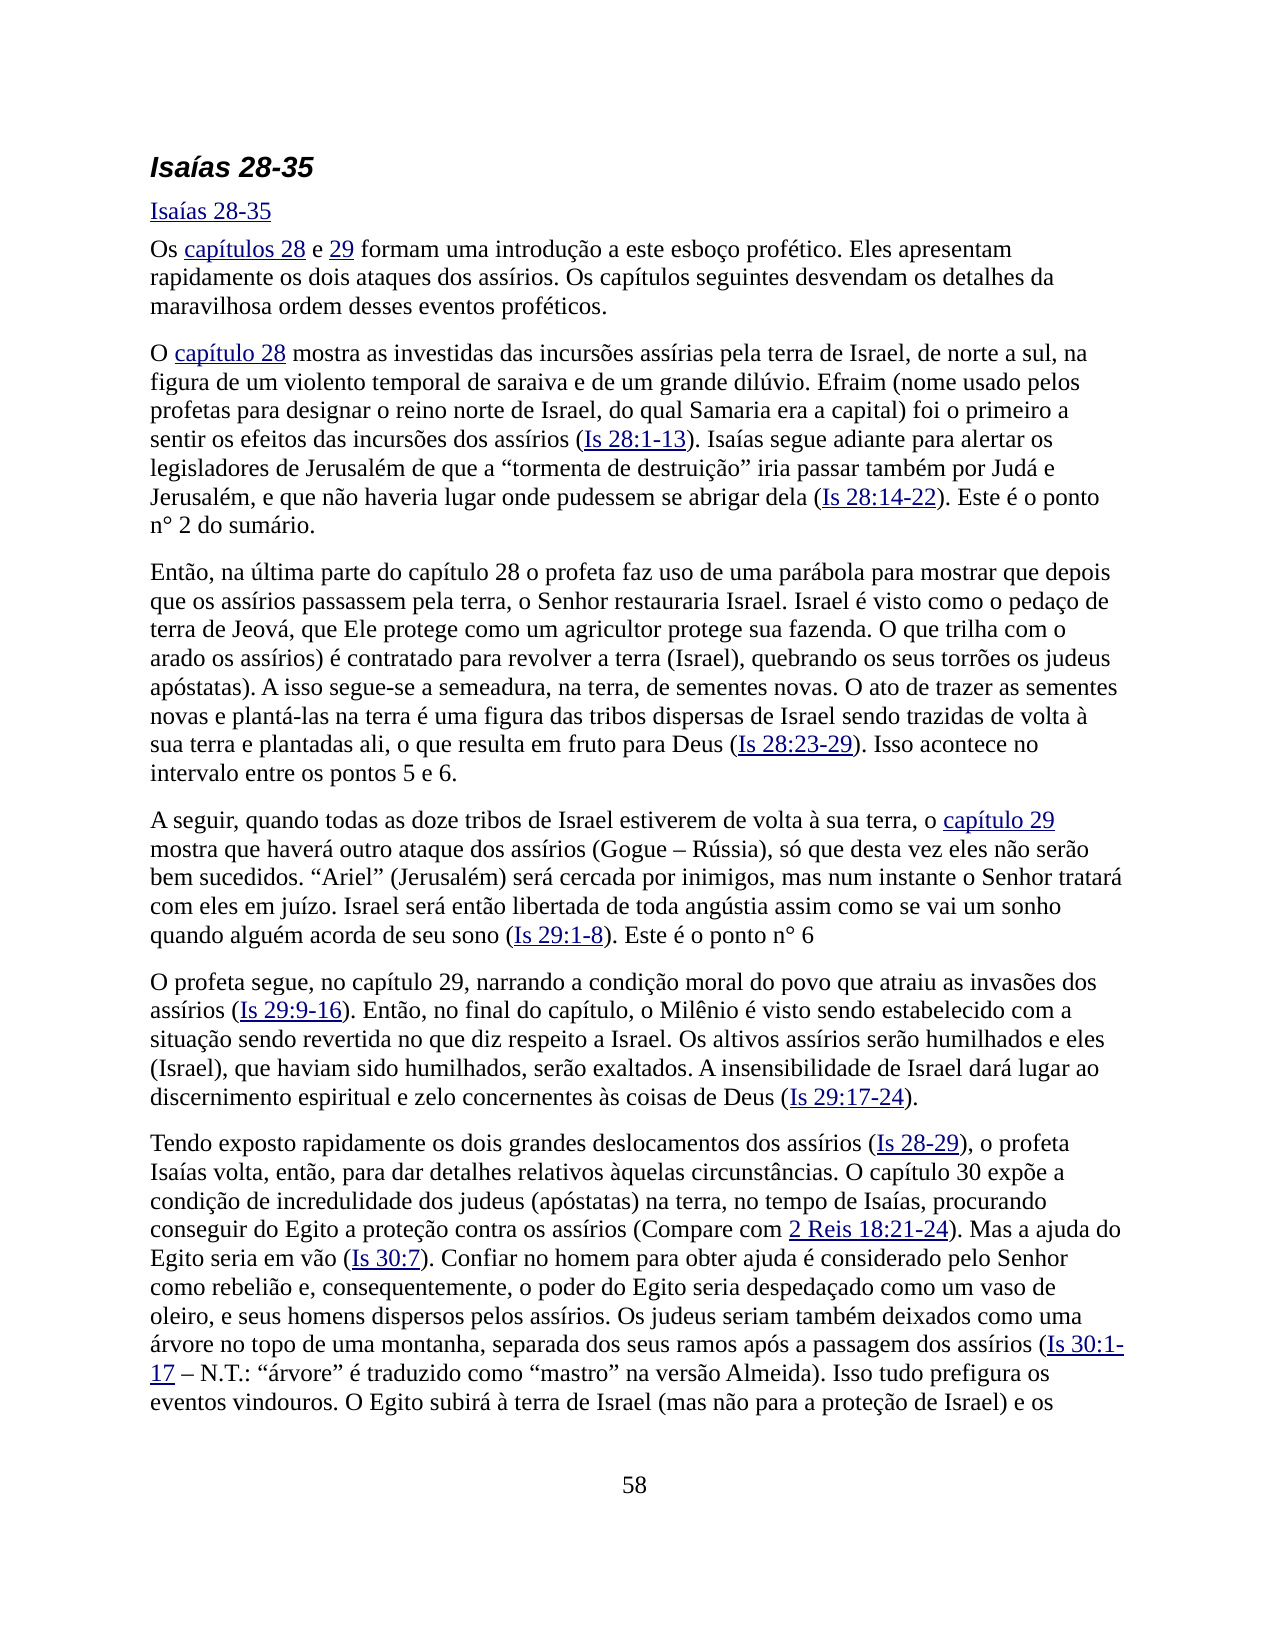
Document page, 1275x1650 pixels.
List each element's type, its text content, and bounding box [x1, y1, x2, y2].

text O profeta segue, no capítulo 29, narrando a condição moral do povo que atraiu as invasões dos assírios (Is 29:9-16). Então, no final do capítulo, o Milênio é visto sendo estabelecido com a situação sendo revertida no que diz respeito a Israel. Os altivos assírios serão humilhados e eles (Israel), que haviam sido humilhados, serão exaltados. A insensibilidade de Israel dará lugar ao discernimento espiritual e zelo concernentes às coisas de Deus (Is 29:17-24). [150, 967, 1125, 1110]
text Os capítulos 28 e 29 formam uma introdução a este esboço profético. Eles apresentam rapidamente os dois ataques dos assírios. Os capítulos seguintes desvendam os detalhes da maravilhosa ordem desses eventos proféticos. [150, 234, 1125, 320]
text O capítulo 28 mostra as investidas das incursões assírias pela terra de Israel, de norte a sul, na figura de um violento temporal de saraiva e de um grande dilúvio. Efraim (nome usado pelos profetas para designar o reino norte de Israel, do qual Samaria era a capital) foi o primeiro a sentir os efeitos das incursões dos assírios (Is 28:1-13). Isaías segue adiante para alertar os legisladores de Jerusalém de que a “tormenta de destruição” iria passar também por Judá e Jerusalém, e que não haveria lugar onde pudessem se abrigar dela (Is 28:14-22). Este é o ponto n° 2 do sumário. [150, 338, 1125, 539]
text A seguir, quando todas as doze tribos de Israel estiverem de volta à sua terra, o capítulo 29 mostra que haverá outro ataque dos assírios (Gogue – Rússia), só que desta vez eles não serão bem sucedidos. “Ariel” (Jerusalém) será cercada por inimigos, mas num instante o Senhor tratará com eles em juízo. Israel será então libertada de toda angústia assim como se vai um sonho quando alguém acorda de seu sono (Is 29:1-8). Este é o ponto n° 6 [150, 805, 1125, 949]
text Então, na última parte do capítulo 28 o profeta faz uso de uma parábola para mostrar que depois que os assírios passassem pela terra, o Senhor restauraria Israel. Israel é visto como o pedaço de terra de Jeová, que Ele protege como um agricultor protege sua fazenda. O que trilha com o arado os assírios) é contratado para revolver a terra (Israel), quebrando os seus torrões os judeus apóstatas). A isso segue-se a semeadura, na terra, de sementes novas. O ato de trazer as sementes novas e plantá-las na terra é uma figura das tribos dispersas de Israel sendo trazidas de volta à sua terra e plantadas ali, o que resulta em fruto para Deus (Is 28:23-29). Isso acontece no intervalo entre os pontos 5 e 6. [150, 557, 1125, 787]
text Isaías 28-35 [150, 196, 1125, 225]
text Tendo exposto rapidamente os dois grandes deslocamentos dos assírios (Is 28-29), o profeta Isaías volta, então, para dar detalhes relativos àquelas circunstâncias. O capítulo 30 expõe a condição de incredulidade dos judeus (apóstatas) na terra, no tempo de Isaías, procurando conseguir do Egito a proteção contra os assírios (Compare com 2 Reis 18:21-24). Mas a ajuda do Egito seria em vão (Is 30:7). Confiar no homem para obter ajuda é considerado pelo Senhor como rebelião e, consequentemente, o poder do Egito seria despedaçado como um vaso de oleiro, e seus homens dispersos pelos assírios. Os judeus seriam também deixados como uma árvore no topo de uma montanha, separada dos seus ramos após a passagem dos assírios (Is 30:1-17 – N.T.: “árvore” é traduzido como “mastro” na versão Almeida). Isso tudo prefigura os eventos vindouros. O Egito subirá à terra de Israel (mas não para a proteção de Israel) e os [150, 1128, 1125, 1416]
subtitle Isaías 28-35 [150, 150, 1125, 183]
